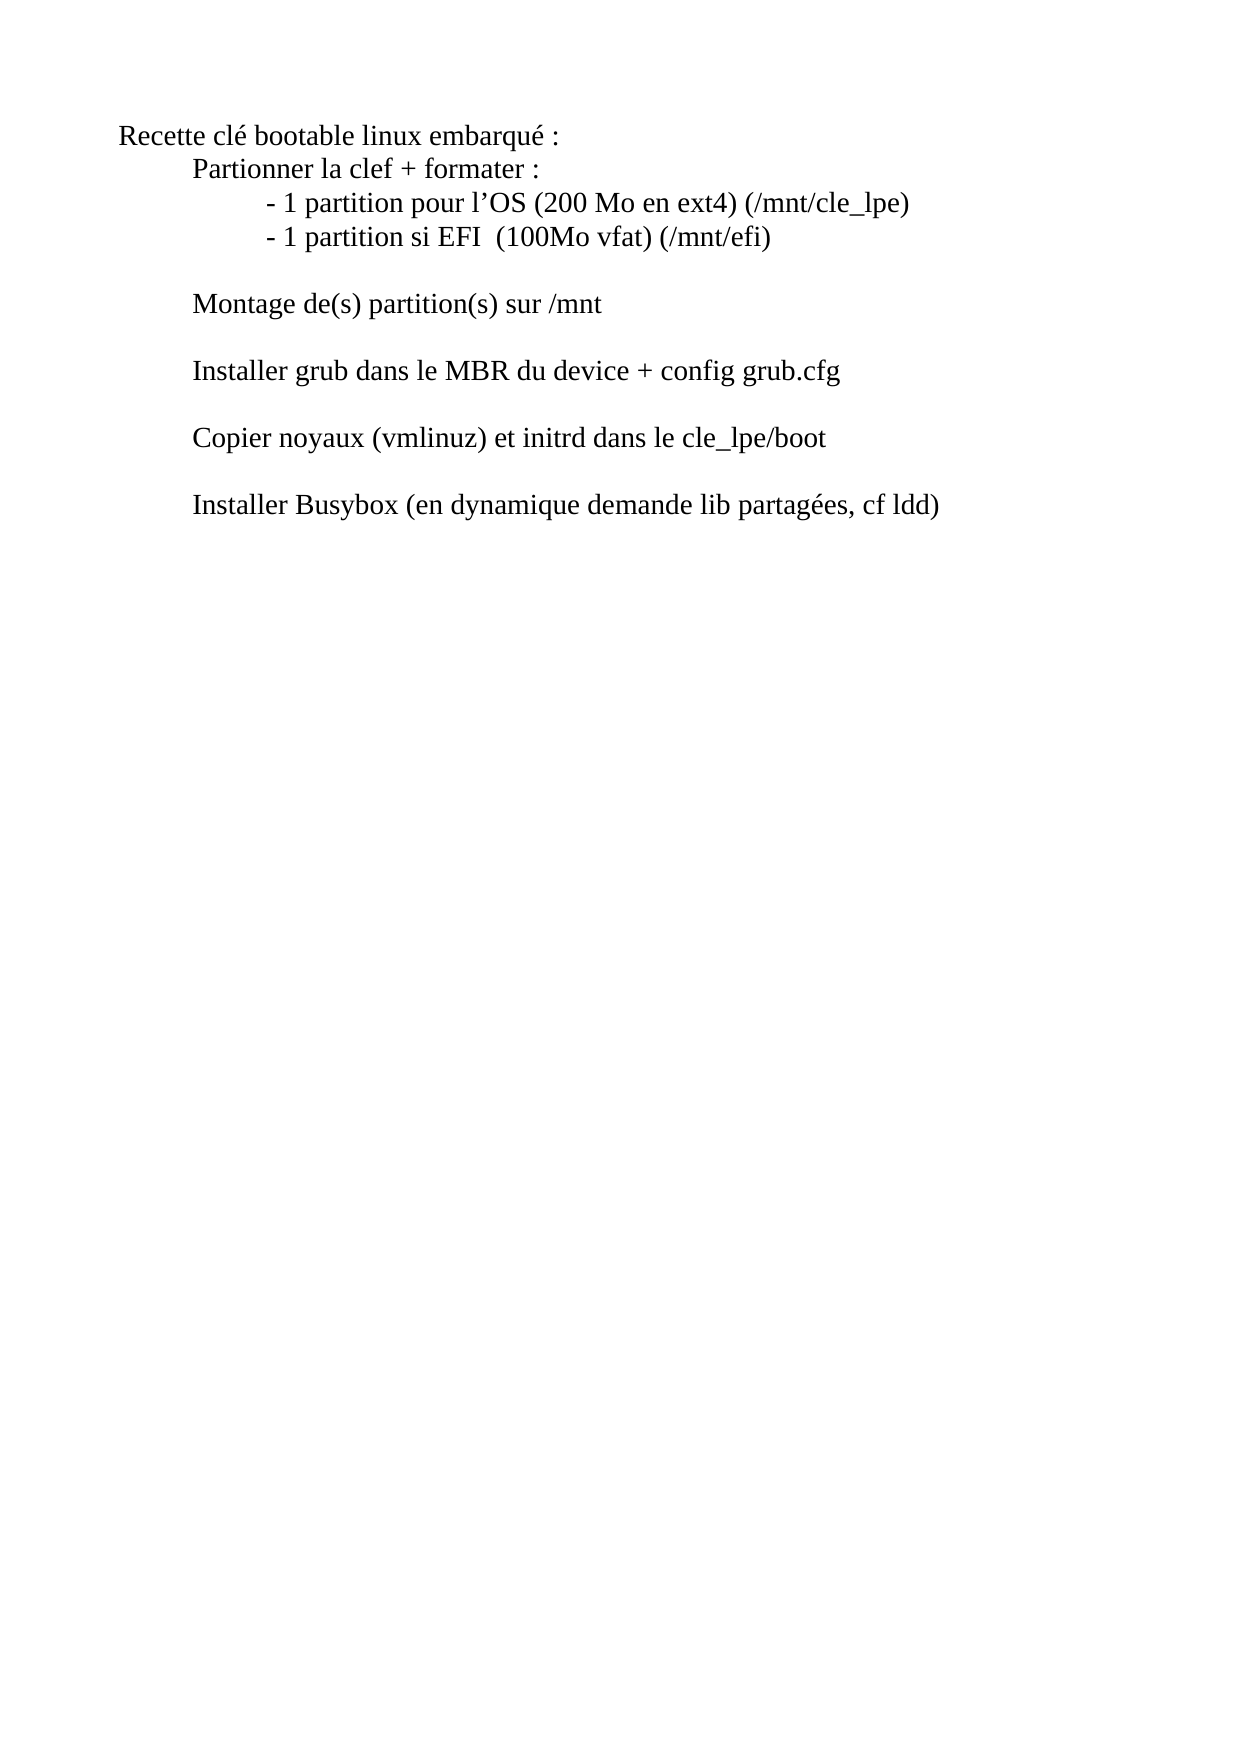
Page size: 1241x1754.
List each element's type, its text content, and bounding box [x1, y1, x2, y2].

text Installer Busybox (en dynamique demande lib partagées, cf ldd) [118, 487, 1122, 521]
text Partionner la clef + formater : [118, 152, 1122, 185]
text Installer grub dans le MBR du device + config grub.cfg [118, 353, 1122, 386]
text - 1 partition pour l’OS (200 Mo en ext4) (/mnt/cle_lpe) [118, 185, 1122, 219]
text Recette clé bootable linux embarqué : [118, 118, 1122, 152]
text Montage de(s) partition(s) sur /mnt [118, 286, 1122, 319]
text Copier noyaux (vmlinuz) et initrd dans le cle_lpe/boot [118, 420, 1122, 453]
text - 1 partition si EFI (100Mo vfat) (/mnt/efi) [118, 219, 1122, 252]
